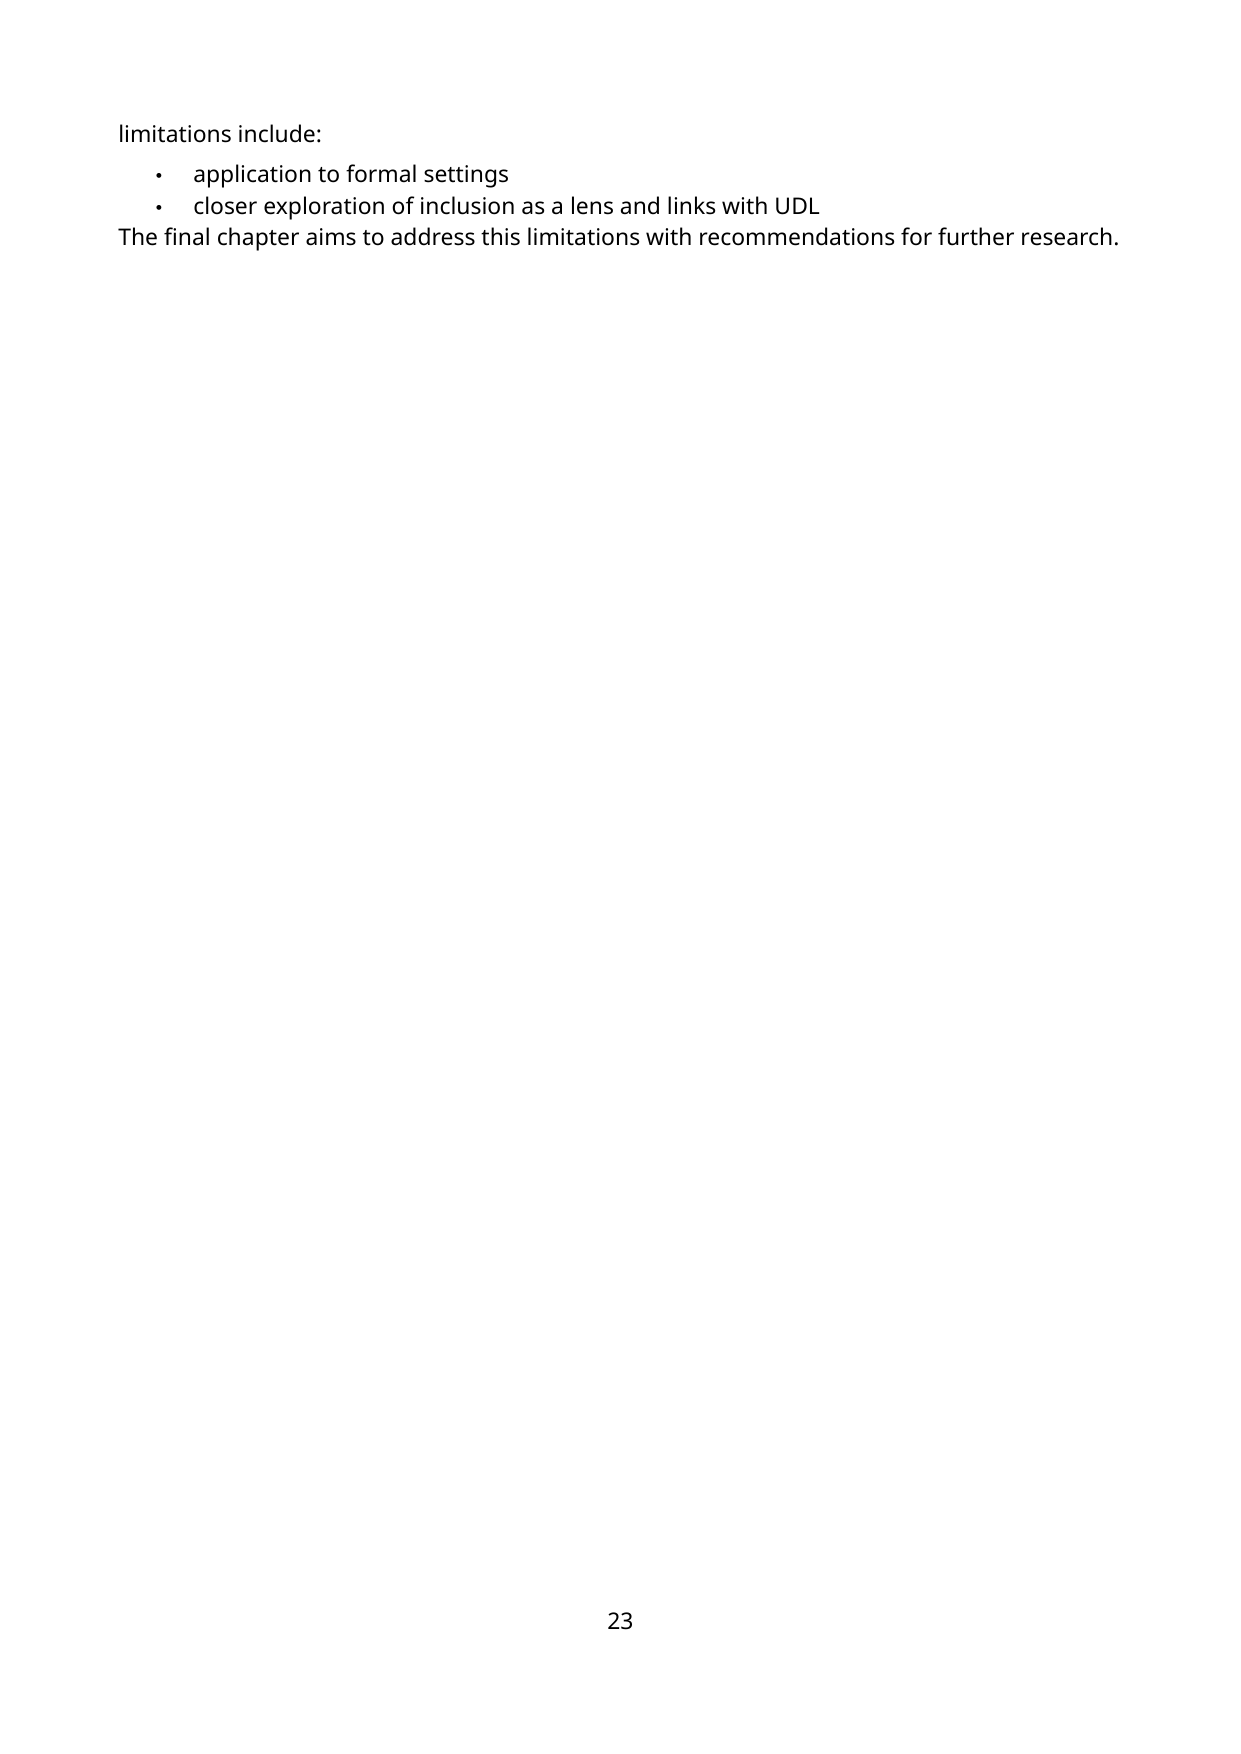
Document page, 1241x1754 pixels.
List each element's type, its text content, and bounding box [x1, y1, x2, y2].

text The final chapter aims to address this limitations with recommendations for further research. [118, 221, 1122, 252]
list closer exploration of inclusion as a lens and links with UDL [156, 189, 1122, 221]
text limitations include: [118, 118, 1122, 149]
list application to formal settings [156, 158, 1122, 189]
